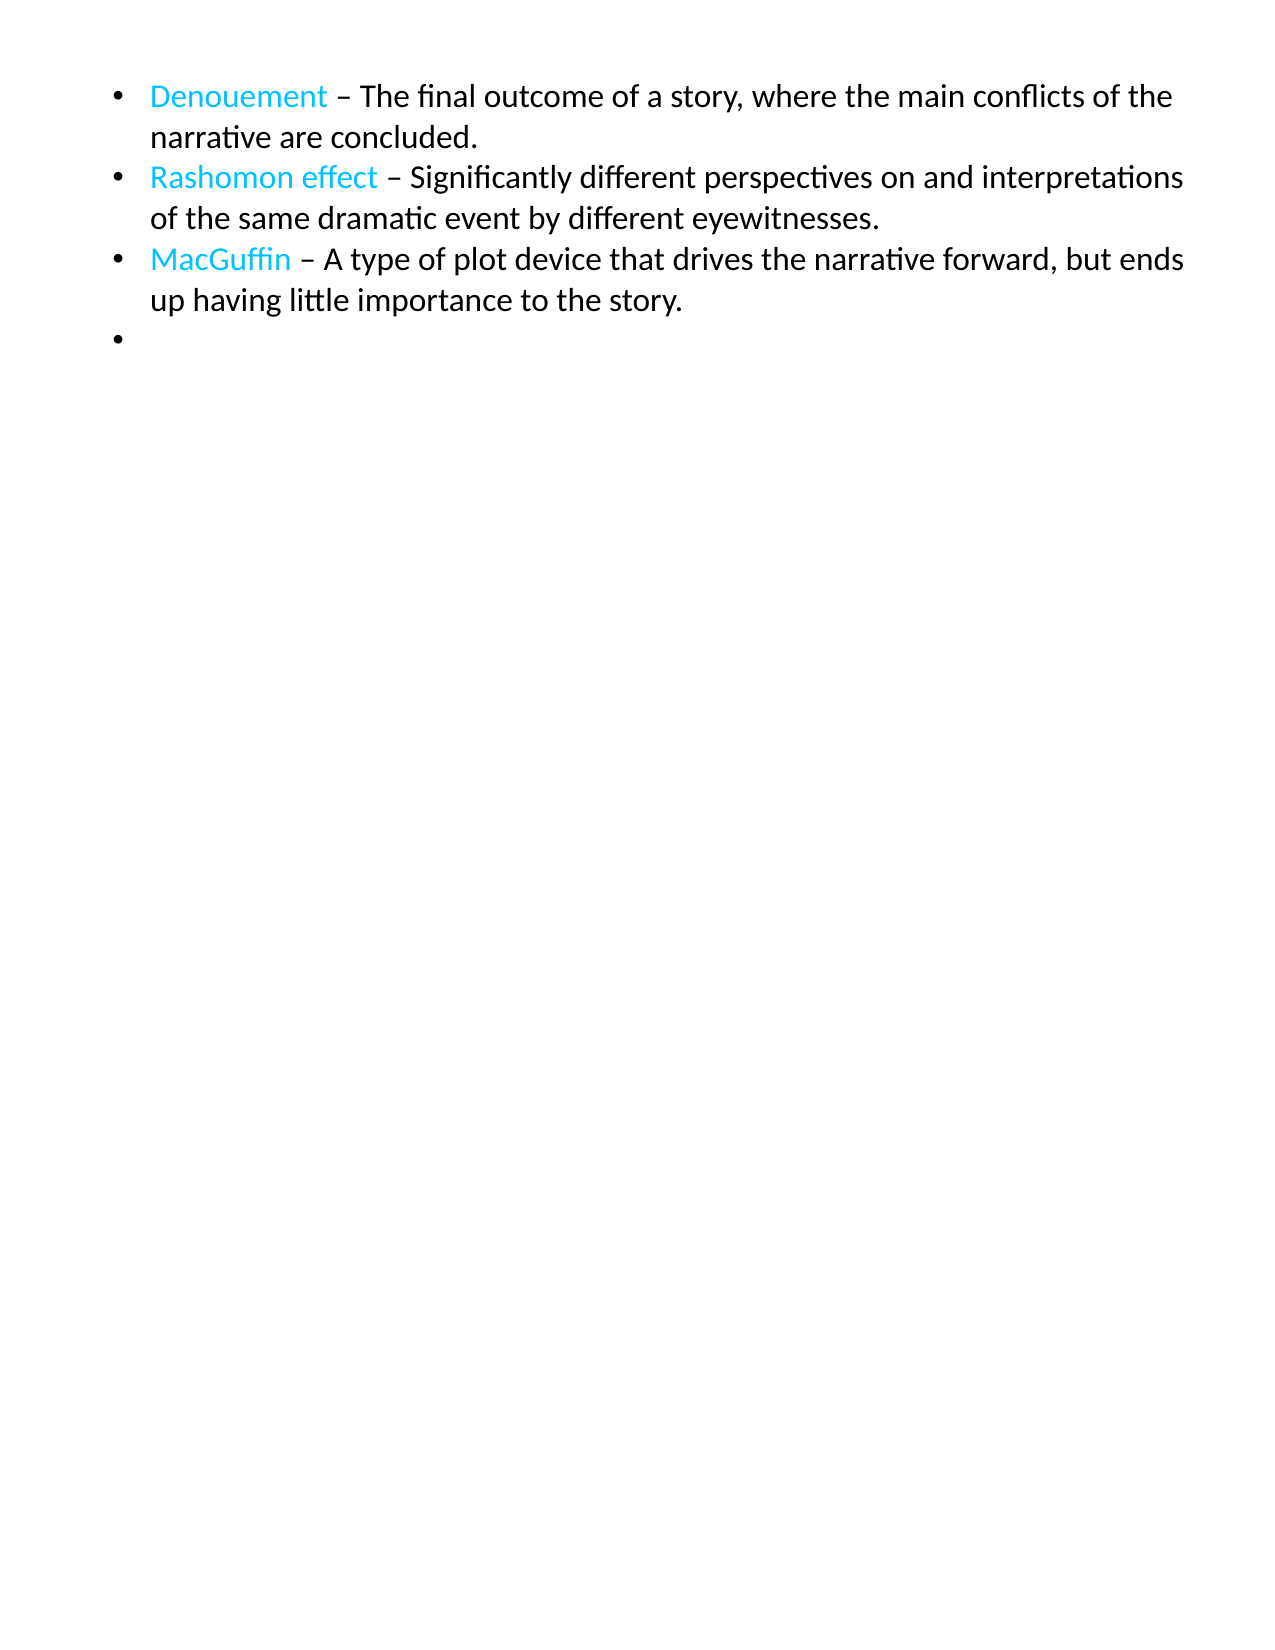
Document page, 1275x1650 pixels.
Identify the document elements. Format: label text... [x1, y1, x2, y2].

list Rashomon effect – Significantly different perspectives on and interpretations of the same dramatic event by different eyewitnesses. [112, 156, 1200, 238]
list Denouement – The final outcome of a story, where the main conflicts of the narrative are concluded. [112, 75, 1200, 156]
list MacGuffin – A type of plot device that drives the narrative forward, but ends up having little importance to the story. [112, 238, 1200, 319]
